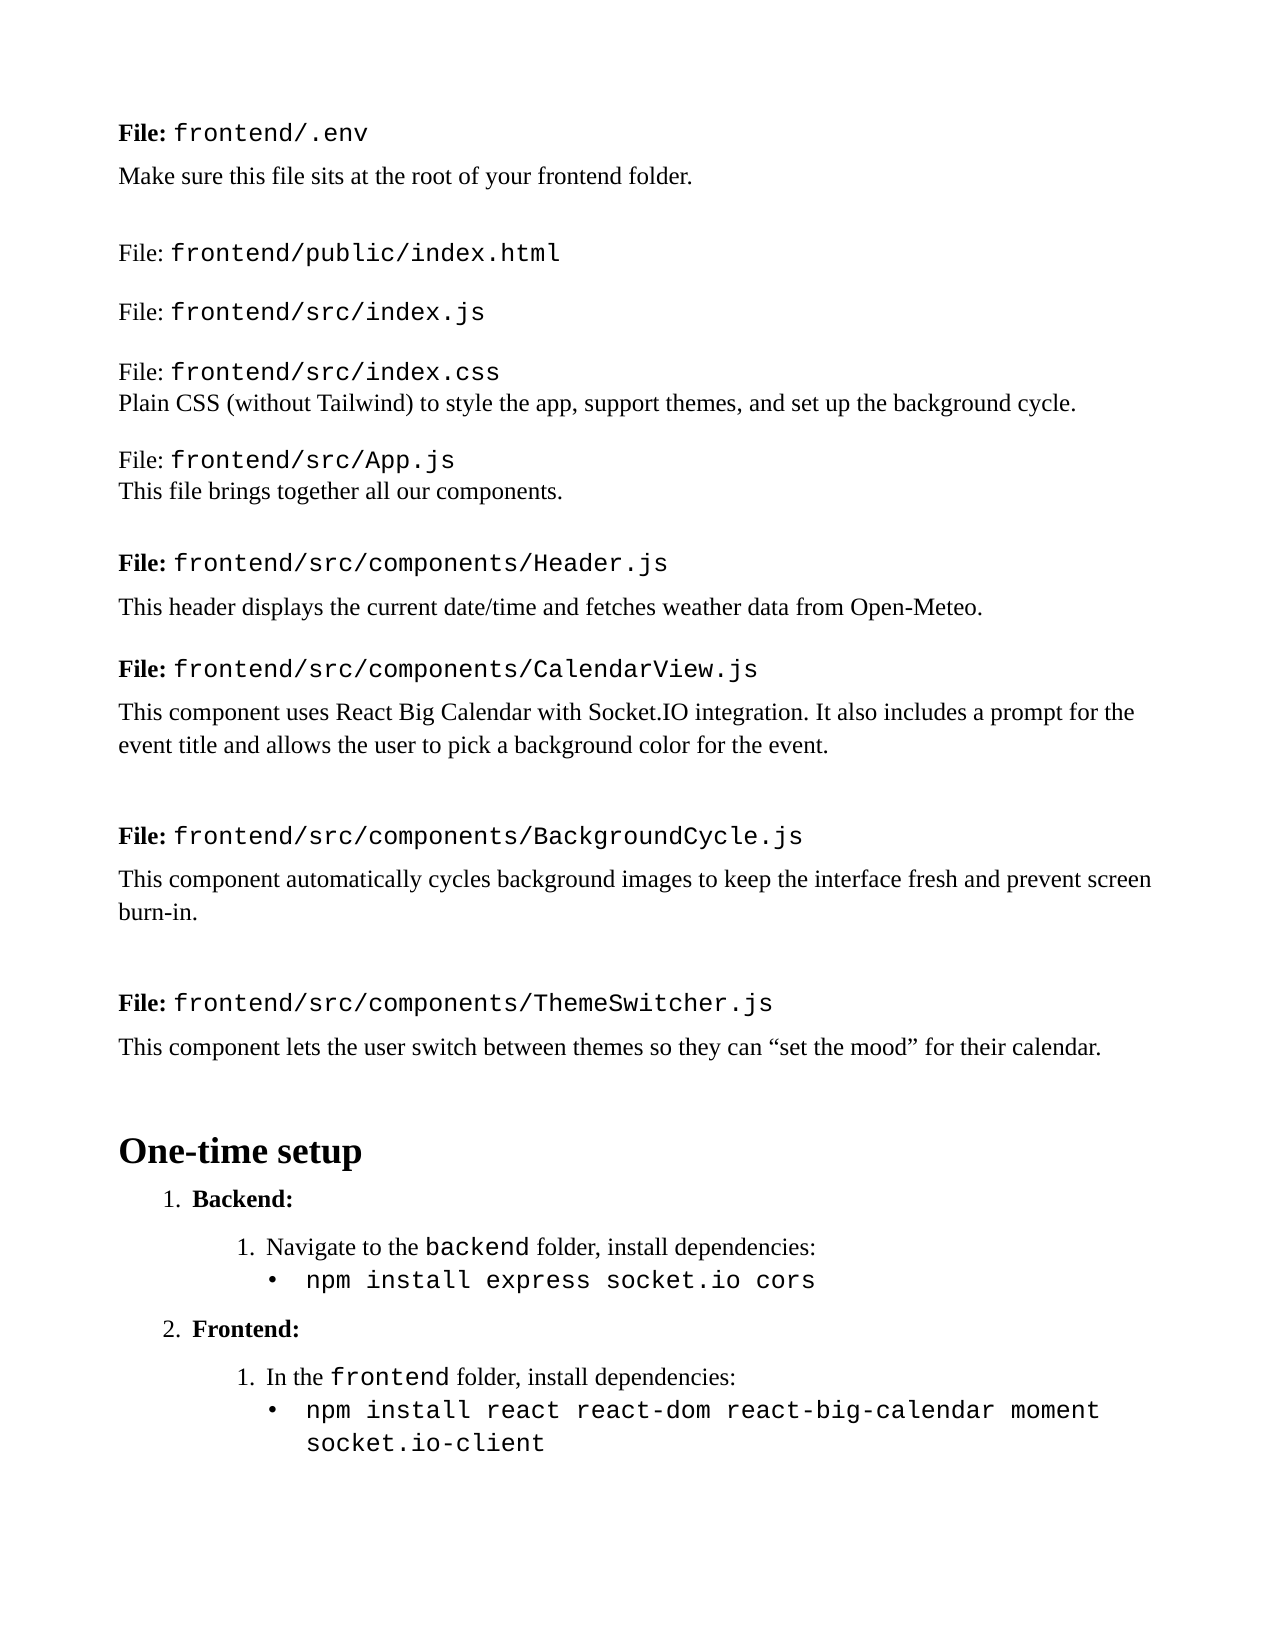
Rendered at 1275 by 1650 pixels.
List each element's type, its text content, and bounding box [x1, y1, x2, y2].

subtitle File: frontend/.env [118, 118, 1157, 149]
subtitle One-time setup [118, 1129, 1157, 1172]
text File: frontend/public/index.html [118, 238, 1157, 269]
subtitle File: frontend/src/components/BackgroundCycle.js [118, 821, 1157, 852]
list In the frontend folder, install dependencies: [236, 1362, 1157, 1393]
text This header displays the current date/time and fetches weather data from Open‑Meteo. [118, 592, 1157, 620]
list Navigate to the backend folder, install dependencies: [236, 1232, 1157, 1263]
text This component automatically cycles background images to keep the interface fresh and prevent screen burn-in. [118, 864, 1157, 926]
list Frontend: [162, 1314, 1157, 1343]
subtitle File: frontend/src/components/Header.js [118, 548, 1157, 579]
list npm install express socket.io cors [268, 1267, 1157, 1296]
text File: frontend/src/App.js [118, 445, 1157, 476]
text Plain CSS (without Tailwind) to style the app, support themes, and set up the background cycle. [118, 388, 1157, 417]
list Backend: [162, 1184, 1157, 1213]
subtitle File: frontend/src/components/ThemeSwitcher.js [118, 988, 1157, 1019]
text File: frontend/src/index.css [118, 357, 1157, 388]
text Make sure this file sits at the root of your frontend folder. [118, 161, 1157, 190]
text This component lets the user switch between themes so they can “set the mood” for their calendar. [118, 1032, 1157, 1060]
list npm install react react-dom react-big-calendar moment socket.io-client [268, 1398, 1157, 1458]
text This file brings together all our components. [118, 476, 1157, 505]
text This component uses React Big Calendar with Socket.IO integration. It also includes a prompt for the event title and allows the user to pick a background color for the event. [118, 697, 1157, 759]
subtitle File: frontend/src/components/CalendarView.js [118, 654, 1157, 684]
text File: frontend/src/index.js [118, 297, 1157, 328]
